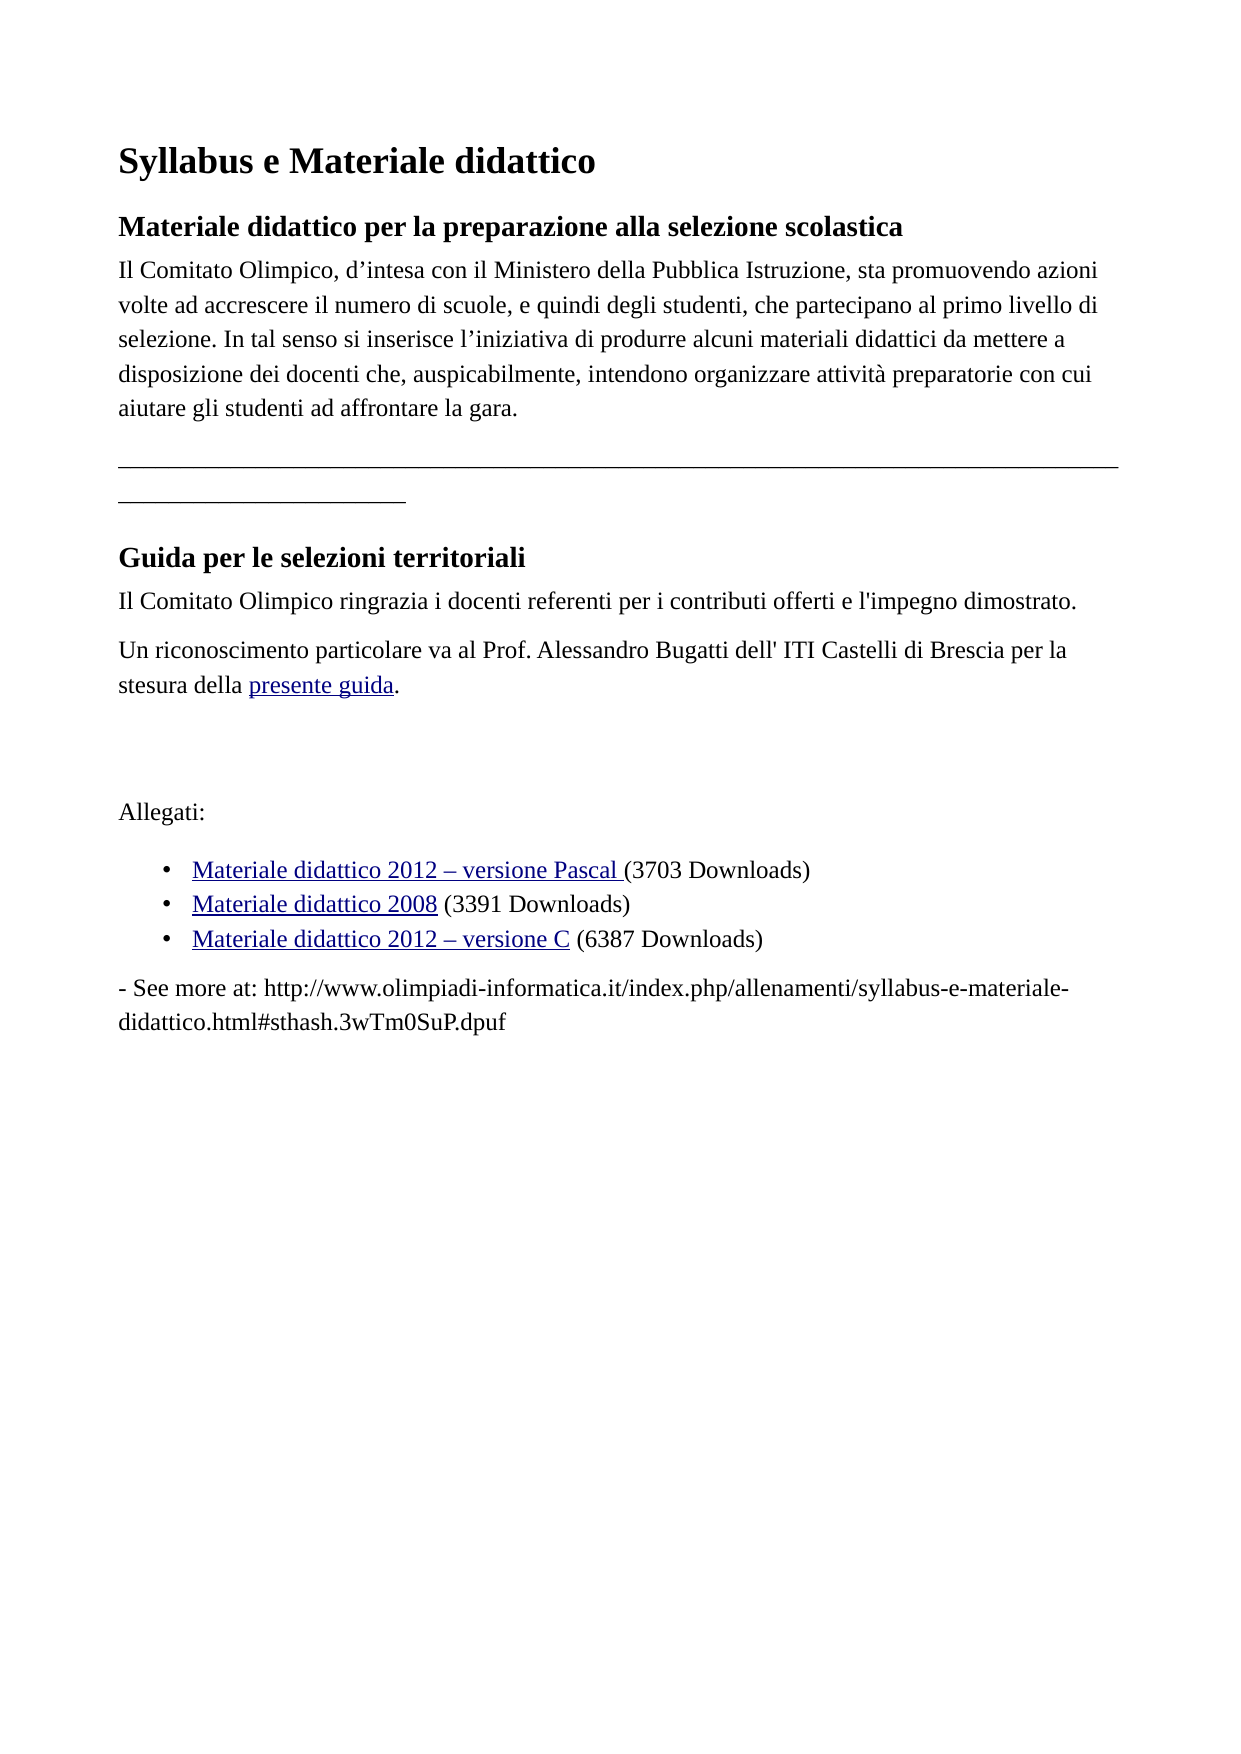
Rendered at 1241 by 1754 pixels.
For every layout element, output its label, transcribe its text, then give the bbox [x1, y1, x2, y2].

subtitle Guida per le selezioni territoriali [118, 540, 1122, 574]
subtitle Materiale didattico per la preparazione alla selezione scolastica [118, 209, 1122, 243]
text Il Comitato Olimpico, d’intesa con il Ministero della Pubblica Istruzione, sta promuovendo azioni volte ad accrescere il numero di scuole, e quindi degli studenti, che partecipano al primo livello di selezione. In tal senso si inserisce l’iniziativa di produrre alcuni materiali didattici da mettere a disposizione dei docenti che, auspicabilmente, intendono organizzare attività preparatorie con cui aiutare gli studenti ad affrontare la gara. [118, 255, 1122, 422]
list Materiale didattico 2012 – versione Pascal (3703 Downloads) [162, 855, 1122, 884]
text Il Comitato Olimpico ringrazia i docenti referenti per i contributi offerti e l'impegno dimostrato. [118, 586, 1122, 615]
list Materiale didattico 2008 (3391 Downloads) [162, 889, 1122, 918]
list Materiale didattico 2012 – versione C (6387 Downloads) [162, 924, 1122, 953]
subtitle Syllabus e Materiale didattico [118, 139, 1122, 182]
text Allegati: [118, 797, 1122, 826]
text _______________________________________________________________________________________________________ [118, 442, 1122, 505]
text Un riconoscimento particolare va al Prof. Alessandro Bugatti dell' ITI Castelli di Brescia per la stesura della presente guida. [118, 635, 1122, 699]
text - See more at: http://www.olimpiadi-informatica.it/index.php/allenamenti/syllabus-e-materiale-didattico.html#sthash.3wTm0SuP.dpuf [118, 973, 1122, 1036]
